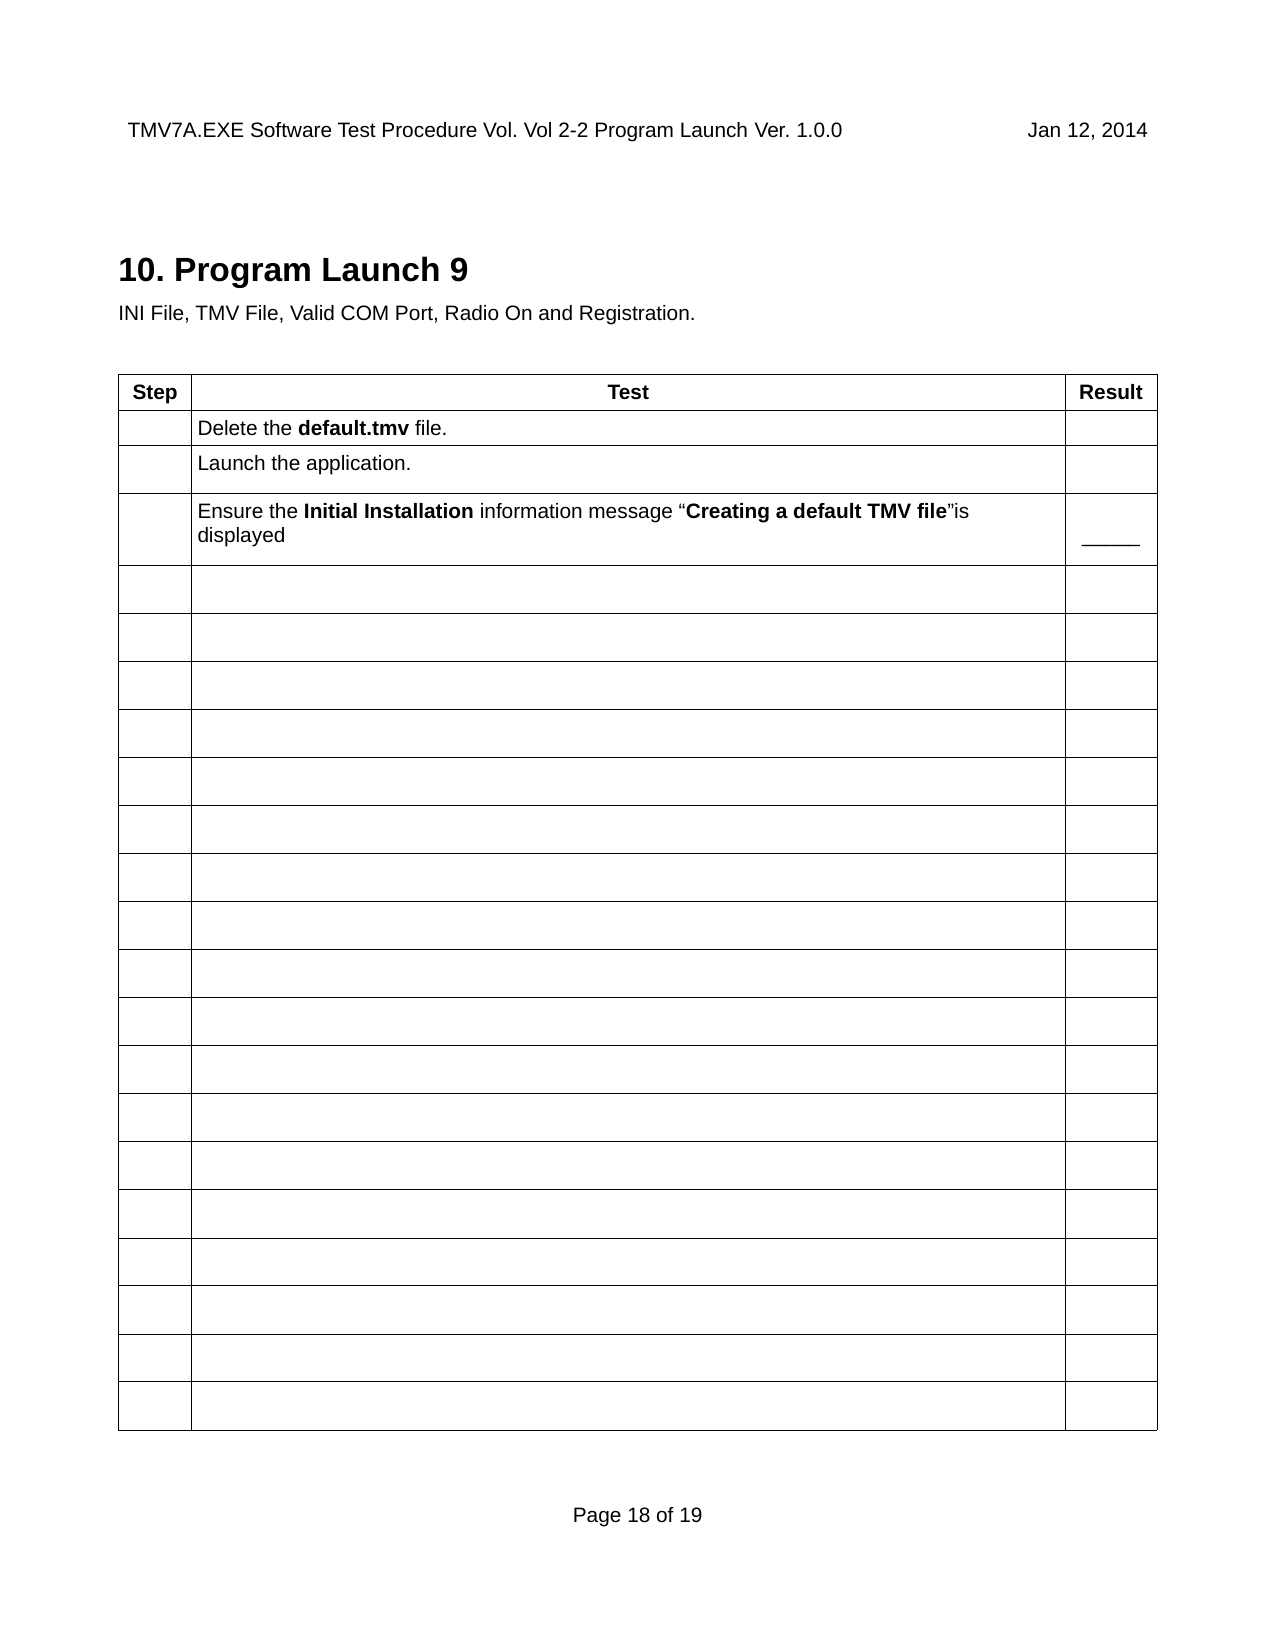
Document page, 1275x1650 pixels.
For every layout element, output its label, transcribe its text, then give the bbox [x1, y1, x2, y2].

table_cell [1066, 662, 1157, 709]
table_header Step [119, 375, 191, 409]
table_cell [119, 1190, 191, 1237]
table_cell [119, 1094, 191, 1141]
table_cell [119, 1382, 191, 1429]
table_cell _____ [1066, 494, 1157, 565]
table_cell [1066, 1094, 1157, 1141]
table_cell [192, 1239, 1065, 1285]
table_cell [119, 1335, 191, 1381]
table_cell [1066, 710, 1157, 757]
table_cell [1066, 902, 1157, 949]
table_cell [1066, 1382, 1157, 1429]
table_cell [192, 1190, 1065, 1237]
table_cell [1066, 1142, 1157, 1189]
table_cell [119, 1046, 191, 1093]
table_cell [1066, 446, 1157, 493]
table_cell [192, 1286, 1065, 1333]
table_cell [192, 710, 1065, 757]
table_cell [1066, 950, 1157, 997]
table_cell Delete the default.tmv file. [192, 411, 1065, 445]
table_cell [119, 1239, 191, 1285]
table_cell [1066, 806, 1157, 853]
table_cell [192, 758, 1065, 805]
text INI File, TMV File, Valid COM Port, Radio On and Registration. [118, 301, 1157, 325]
table_cell [192, 1142, 1065, 1189]
table_cell Ensure the Initial Installation information message “Creating a default TMV file”is displayed [192, 494, 1065, 565]
table_cell [192, 1382, 1065, 1429]
table_cell [192, 1094, 1065, 1141]
table_cell [1066, 758, 1157, 805]
table_cell [192, 950, 1065, 997]
table_cell [119, 806, 191, 853]
table_cell [1066, 1190, 1157, 1237]
table_header Test [192, 375, 1065, 409]
table_cell [119, 411, 191, 445]
table_cell [119, 446, 191, 493]
table_cell [1066, 614, 1157, 661]
table_cell [1066, 1286, 1157, 1333]
table_cell Launch the application. [192, 446, 1065, 493]
table_cell [119, 494, 191, 565]
table_cell [192, 998, 1065, 1045]
table_cell [1066, 1239, 1157, 1285]
table_cell [1066, 998, 1157, 1045]
table_cell [119, 1286, 191, 1333]
table_cell [1066, 1335, 1157, 1381]
table_cell [1066, 854, 1157, 901]
table_cell [1066, 1046, 1157, 1093]
table_cell [119, 902, 191, 949]
table_cell [192, 806, 1065, 853]
table_cell [192, 902, 1065, 949]
table_cell [119, 566, 191, 613]
table_cell [119, 1142, 191, 1189]
table_cell [119, 614, 191, 661]
table_cell [119, 710, 191, 757]
table_cell [192, 566, 1065, 613]
table_cell [119, 758, 191, 805]
table_cell [192, 614, 1065, 661]
table_cell [192, 662, 1065, 709]
table_header Result [1066, 375, 1157, 409]
table_cell [119, 854, 191, 901]
table_cell [1066, 411, 1157, 445]
table_cell [1066, 566, 1157, 613]
table_cell [119, 950, 191, 997]
table_cell [119, 662, 191, 709]
table_cell [192, 1046, 1065, 1093]
table_cell [119, 998, 191, 1045]
subtitle 10. Program Launch 9 [118, 250, 1157, 289]
table_cell [192, 1335, 1065, 1381]
table_cell [192, 854, 1065, 901]
